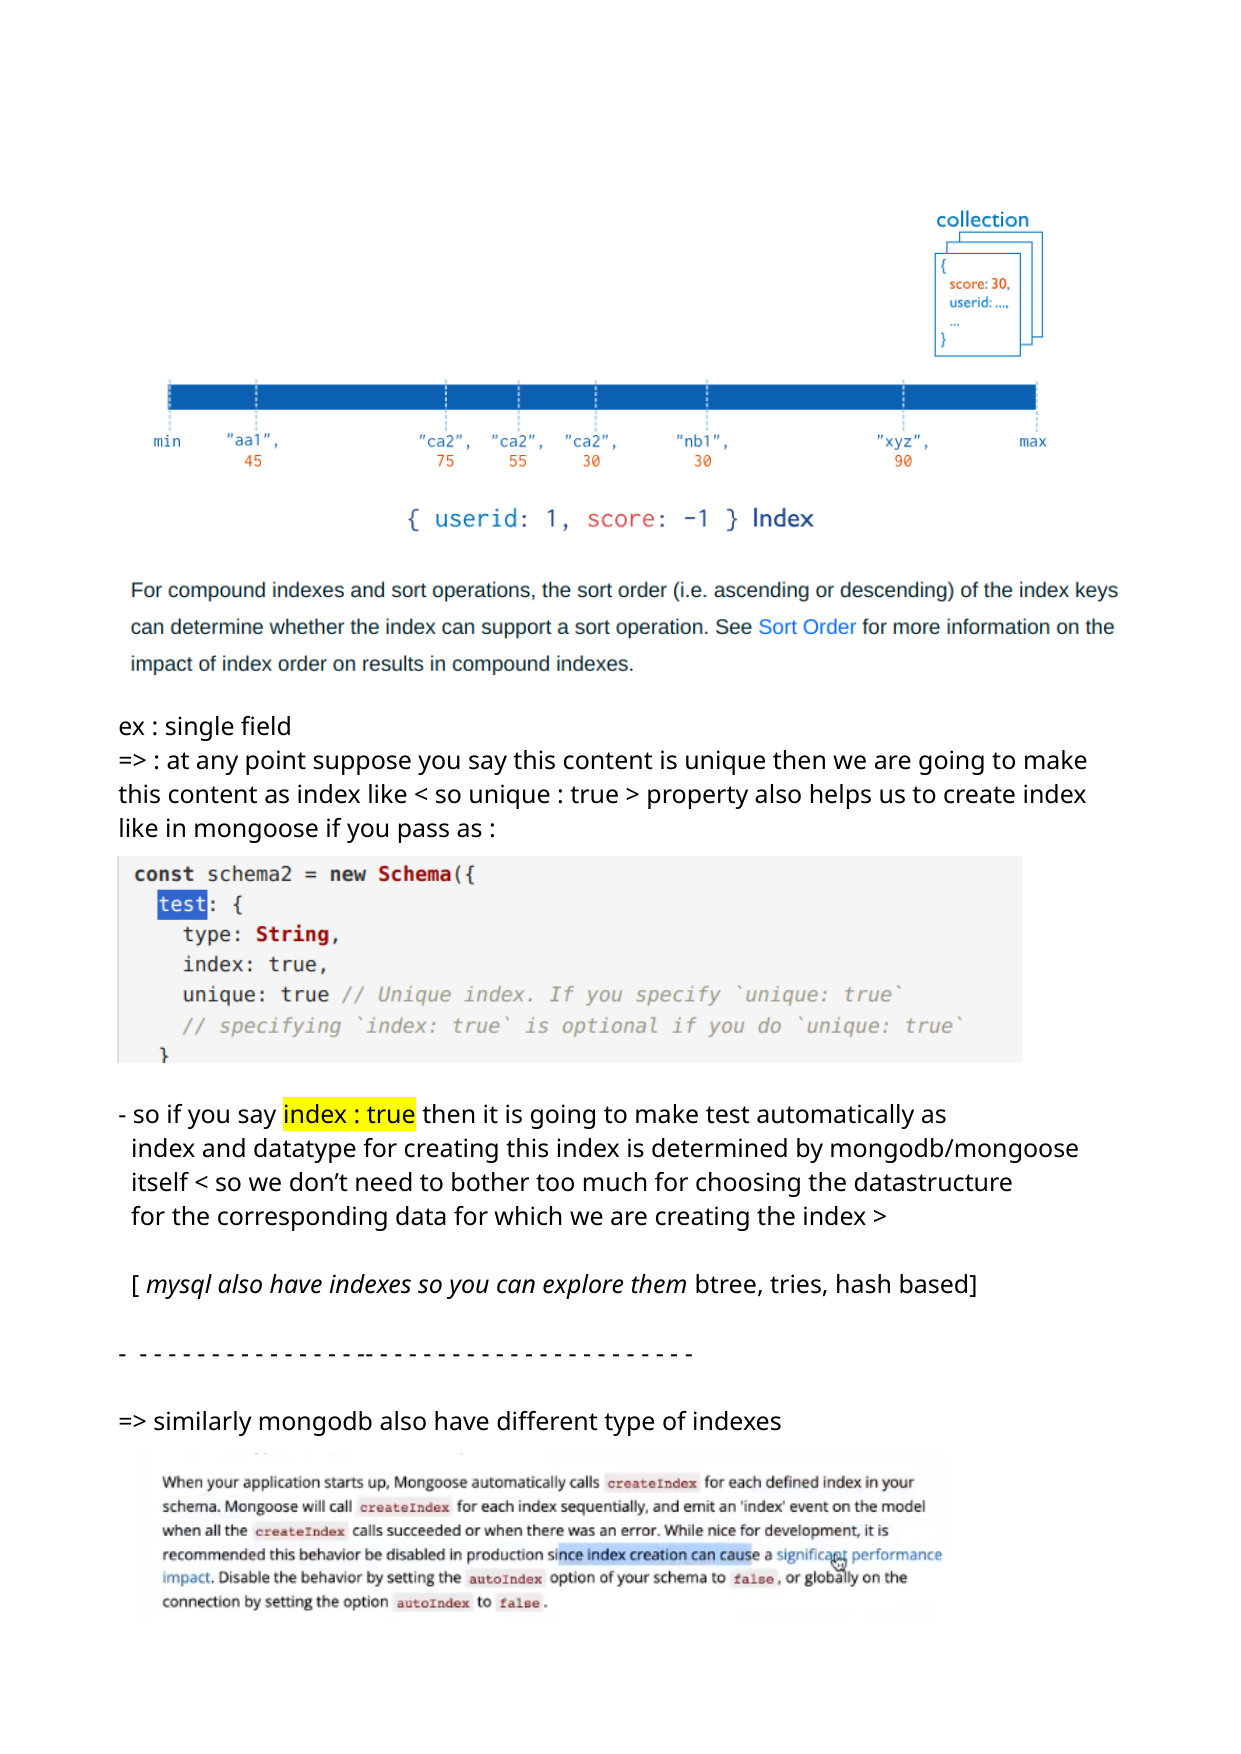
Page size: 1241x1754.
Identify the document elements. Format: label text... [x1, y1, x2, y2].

text itself < so we don’t need to bother too much for choosing the datastructure [118, 1165, 1122, 1199]
text index and datatype for creating this index is determined by mongodb/mongoose [118, 1131, 1122, 1165]
text => similarly mongodb also have different type of indexes [118, 1403, 1122, 1437]
picture [115, 856, 1023, 1063]
text for the corresponding data for which we are creating the index > [118, 1199, 1122, 1233]
text - so if you say index : true then it is going to make test automatically as [118, 1097, 1122, 1131]
picture [138, 1453, 947, 1619]
picture [118, 195, 1123, 675]
text => : at any point suppose you say this content is unique then we are going to make this content as index like < so unique : true > property also helps us to create index like in mongoose if you pass as : [118, 743, 1122, 845]
text - - - - - - - - - - - - - - - - -- - - - - - - - - - - - - - - - - - - - - - - [118, 1335, 1122, 1369]
text ex : single field [118, 709, 1122, 743]
text [ mysql also have indexes so you can explore them btree, tries, hash based] [118, 1267, 1122, 1301]
